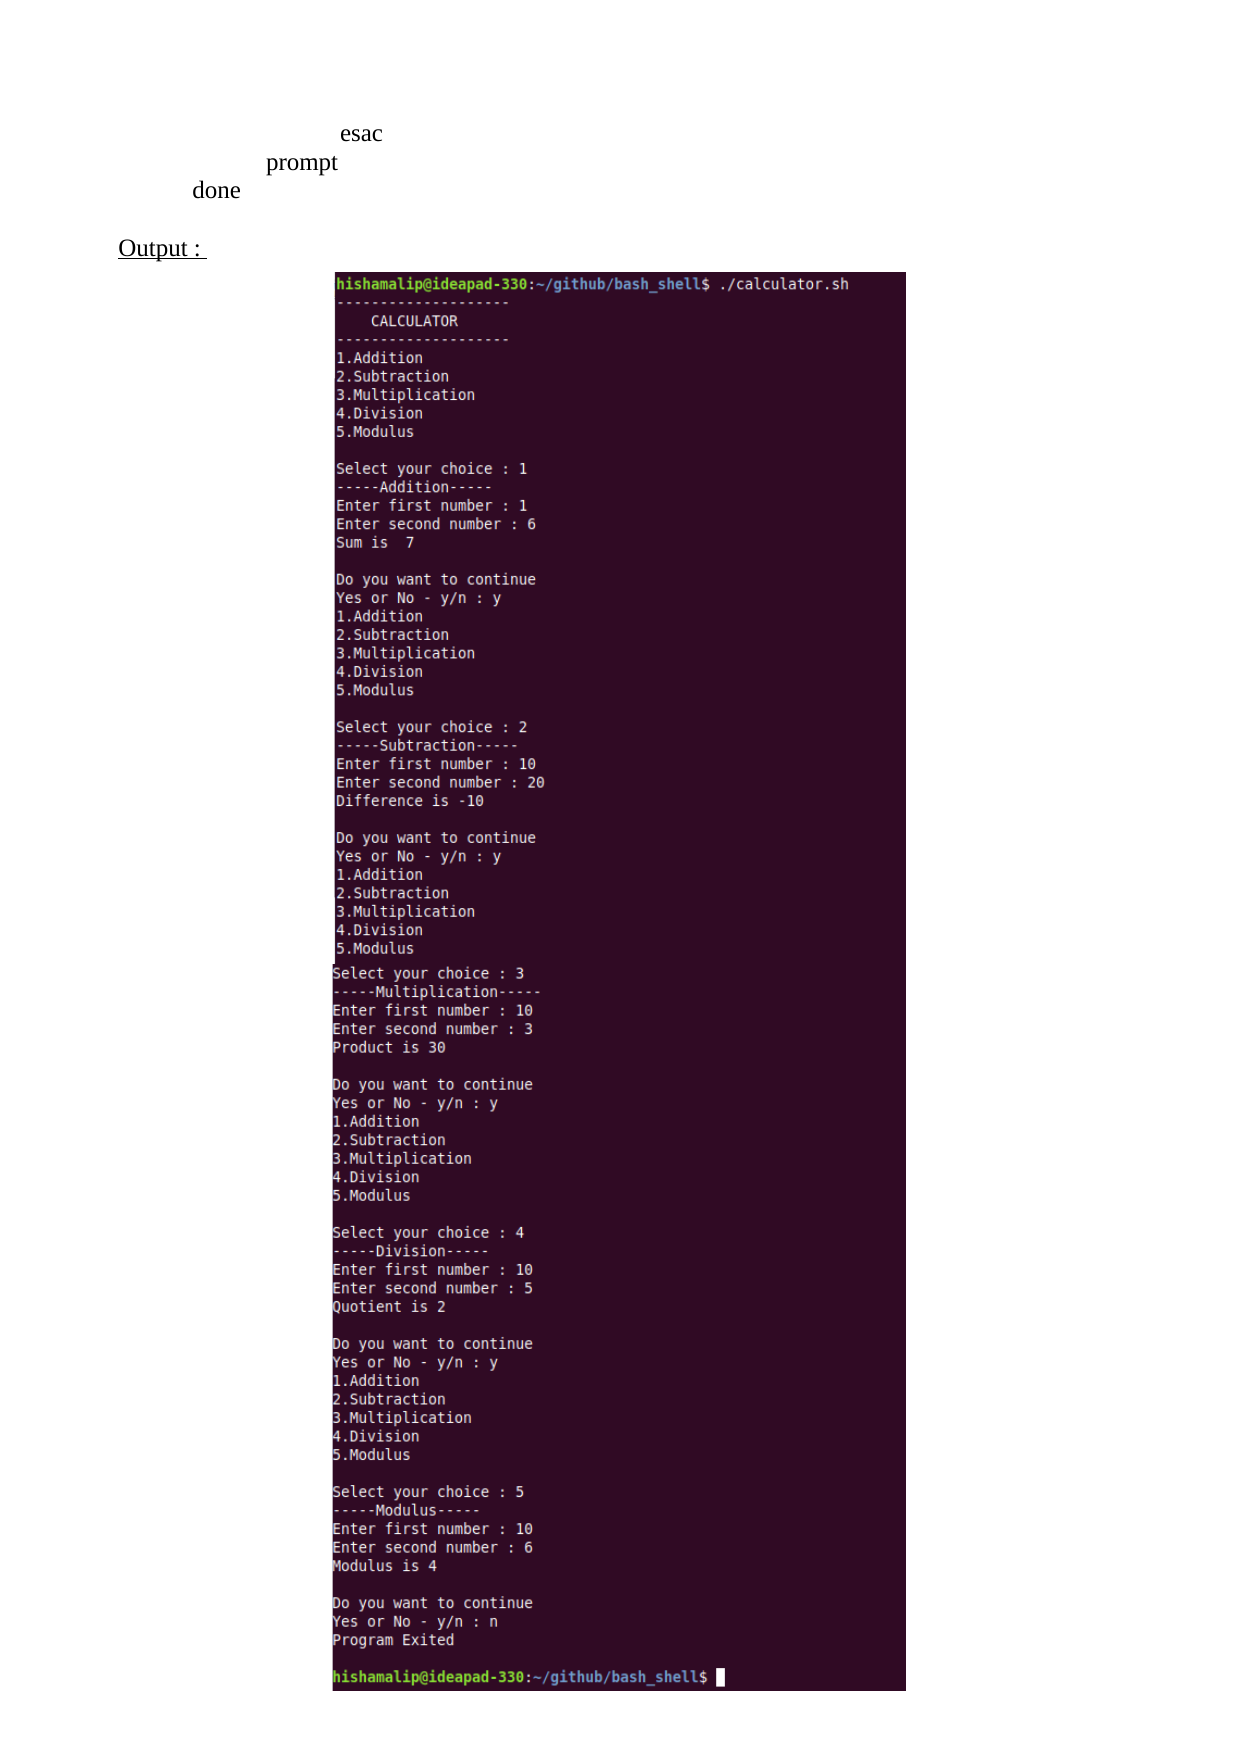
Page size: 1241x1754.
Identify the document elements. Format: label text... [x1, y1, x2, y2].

picture [332, 272, 906, 1691]
text Output : [118, 233, 1122, 262]
text esac [118, 118, 1122, 147]
text done [118, 176, 1122, 204]
text prompt [118, 147, 1122, 176]
